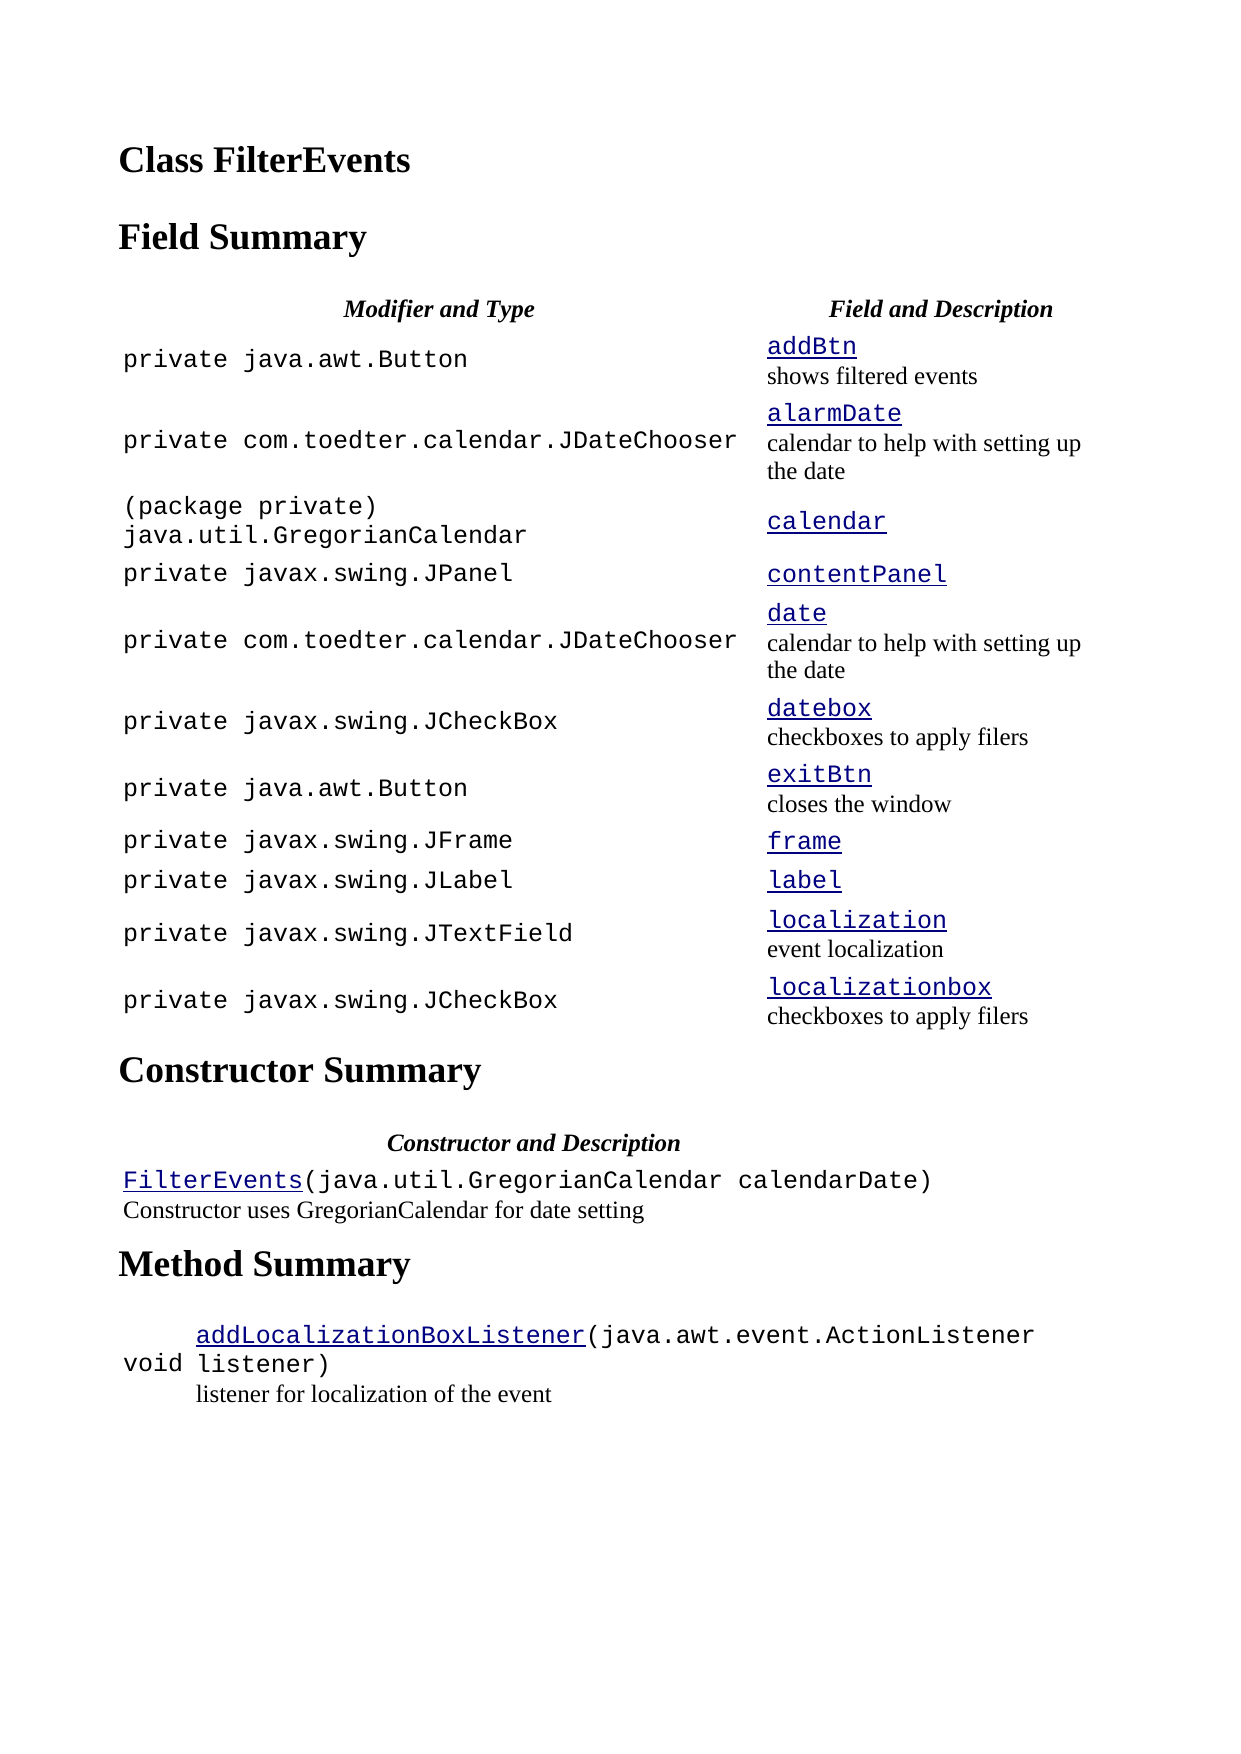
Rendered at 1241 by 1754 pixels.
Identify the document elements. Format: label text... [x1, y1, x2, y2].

table_cell (package private) java.util.GregorianCalendar [118, 489, 762, 555]
table_header Field and Description [762, 291, 1122, 328]
table_cell frame [762, 823, 1122, 862]
table_cell private java.awt.Button [118, 756, 762, 823]
table_header Modifier and Type [118, 291, 762, 328]
table_cell private com.toedter.calendar.JDateChooser [118, 395, 762, 489]
table_cell datebox checkboxes to apply filers [762, 689, 1122, 756]
table_cell private java.awt.Button [118, 328, 762, 394]
table_cell alarmDate calendar to help with setting up the date [762, 395, 1122, 489]
table_header void [118, 1318, 191, 1413]
subtitle Constructor Summary [118, 1049, 1122, 1091]
table_cell date calendar to help with setting up the date [762, 594, 1122, 689]
table_cell addBtn shows filtered events [762, 328, 1122, 394]
table_cell private javax.swing.JTextField [118, 901, 762, 968]
subtitle Method Summary [118, 1243, 1122, 1284]
table_cell localizationbox checkboxes to apply filers [762, 968, 1122, 1035]
table_cell private javax.swing.JLabel [118, 862, 762, 901]
table_header addLocalizationBoxListener(java.awt.event.ActionListener listener) listener for localization of the event [191, 1318, 1122, 1413]
table_cell exitBtn closes the window [762, 756, 1122, 823]
table_cell label [762, 862, 1122, 901]
subtitle Class FilterEvents [118, 139, 1122, 181]
table_cell private javax.swing.JPanel [118, 555, 762, 594]
table_cell calendar [762, 489, 1122, 555]
table_cell localization event localization [762, 901, 1122, 968]
table_cell private javax.swing.JCheckBox [118, 689, 762, 756]
subtitle Field Summary [118, 216, 1122, 257]
table_header Constructor and Description [118, 1124, 952, 1161]
table_cell private javax.swing.JFrame [118, 823, 762, 862]
table_cell FilterEvents(java.util.GregorianCalendar calendarDate) Constructor uses GregorianCalendar for date setting [118, 1161, 952, 1228]
table_cell contentPanel [762, 555, 1122, 594]
table_cell private javax.swing.JCheckBox [118, 968, 762, 1035]
table_cell private com.toedter.calendar.JDateChooser [118, 594, 762, 689]
